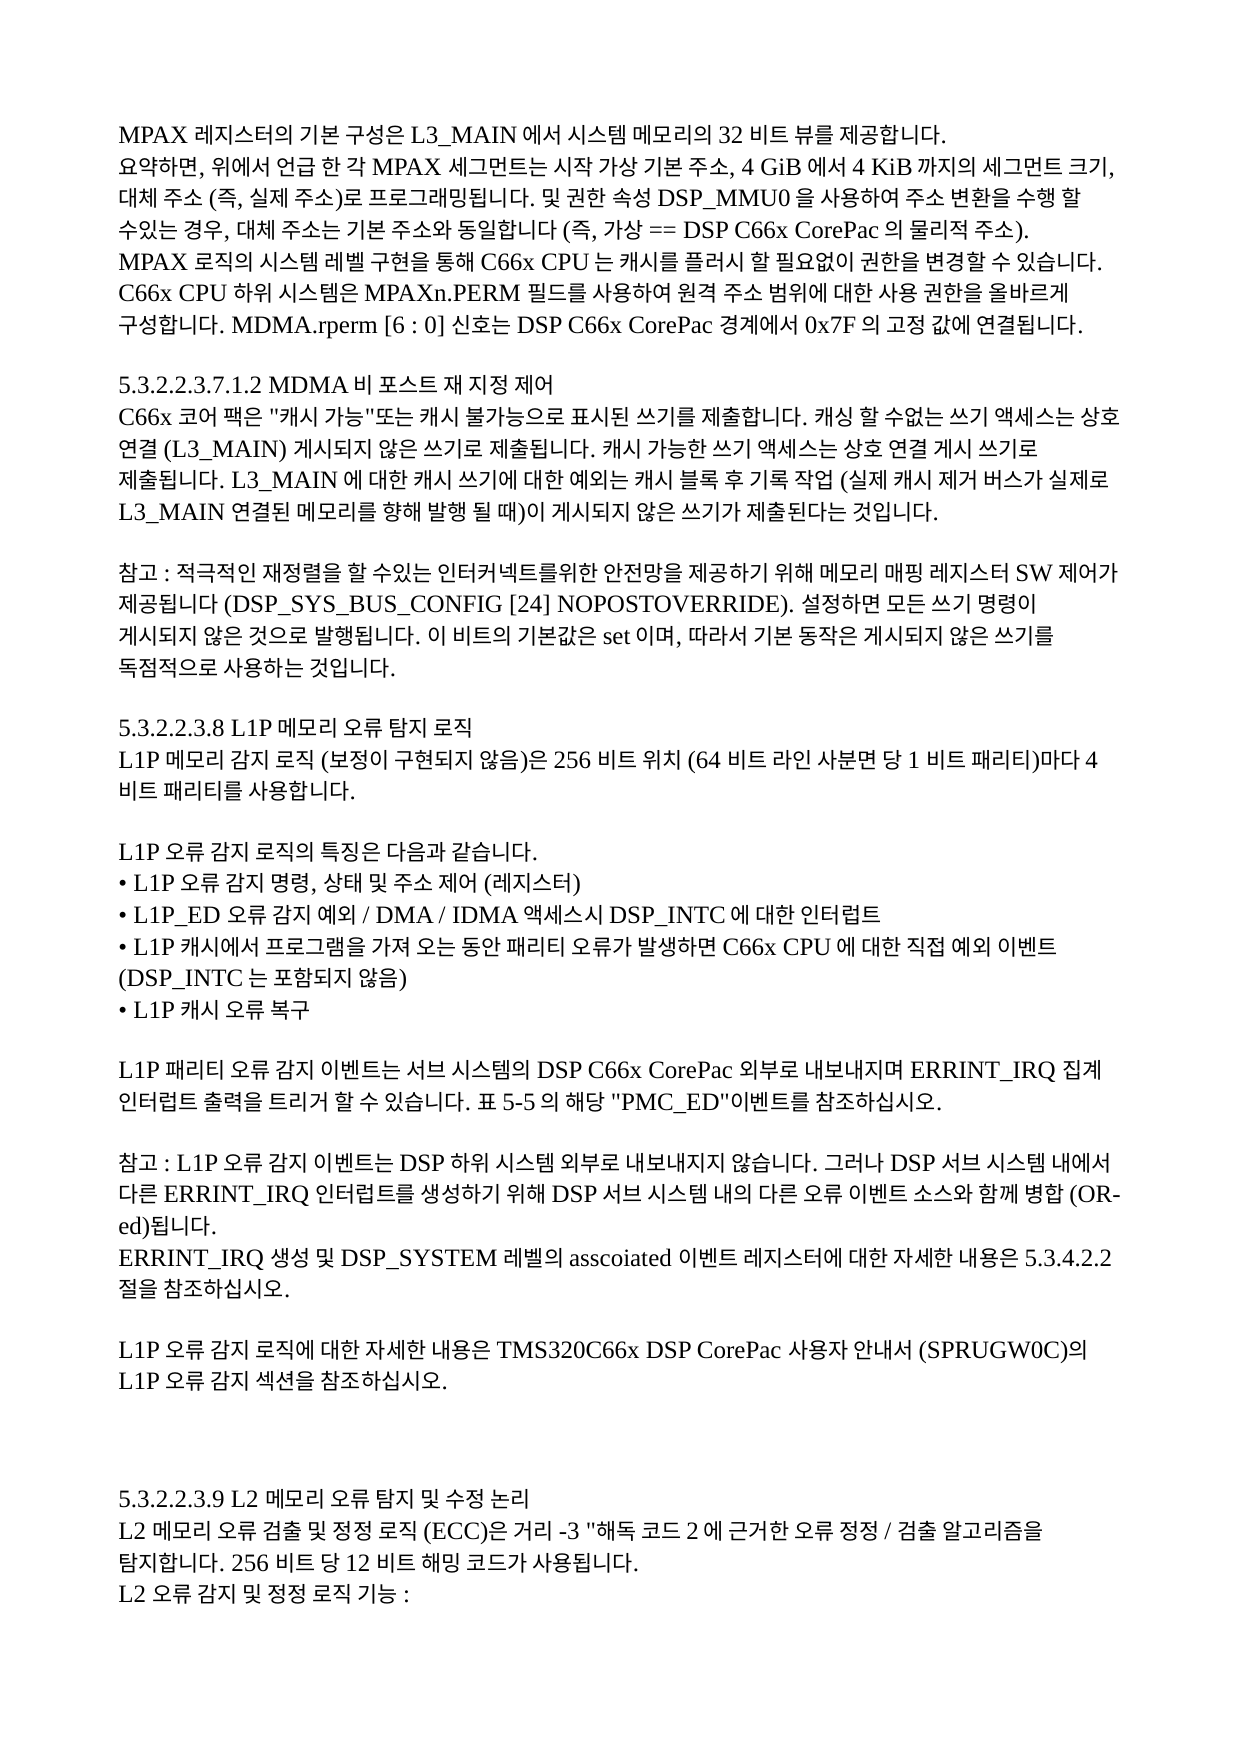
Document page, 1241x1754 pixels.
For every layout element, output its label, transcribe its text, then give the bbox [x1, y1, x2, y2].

text ERRINT_IRQ 생성 및 DSP_SYSTEM 레벨의 asscoiated 이벤트 레지스터에 대한 자세한 내용은 5.3.4.2.2 절을 참조하십시오. [118, 1241, 1122, 1304]
text L1P 메모리 감지 로직 (보정이 구현되지 않음)은 256 비트 위치 (64 비트 라인 사분면 당 1 비트 패리티)마다 4 비트 패리티를 사용합니다. [118, 743, 1122, 806]
text C66x CPU 하위 시스템은 MPAXn.PERM 필드를 사용하여 원격 주소 범위에 대한 사용 권한을 올바르게 구성합니다. MDMA.rperm [6 : 0] 신호는 DSP C66x CorePac 경계에서 0x7F의 고정 값에 연결됩니다. [118, 276, 1122, 340]
text 5.3.2.2.3.7.1.2 MDMA 비 포스트 재 지정 제어 [118, 368, 1122, 400]
text L1P 오류 감지 로직의 특징은 다음과 같습니다. [118, 835, 1122, 866]
text 요약하면, 위에서 언급 한 각 MPAX 세그먼트는 시작 가상 기본 주소, 4 GiB에서 4 KiB까지의 세그먼트 크기, 대체 주소 (즉, 실제 주소)로 프로그래밍됩니다. 및 권한 속성 DSP_MMU0을 사용하여 주소 변환을 수행 할 수있는 경우, 대체 주소는 기본 주소와 동일합니다 (즉, 가상 == DSP C66x CorePac의 물리적 주소). [118, 150, 1122, 245]
text L1P 오류 감지 로직에 대한 자세한 내용은 TMS320C66x DSP CorePac 사용자 안내서 (SPRUGW0C)의 L1P 오류 감지 섹션을 참조하십시오. [118, 1333, 1122, 1396]
text • L1P 캐시에서 프로그램을 가져 오는 동안 패리티 오류가 발생하면 C66x CPU에 대한 직접 예외 이벤트 (DSP_INTC는 포함되지 않음) [118, 930, 1122, 993]
text • L1P 오류 감지 명령, 상태 및 주소 제어 (레지스터) [118, 866, 1122, 898]
text L1P 패리티 오류 감지 이벤트는 서브 시스템의 DSP C66x CorePac 외부로 내보내지며 ERRINT_IRQ 집계 인터럽트 출력을 트리거 할 수 있습니다. 표 5-5의 해당 "PMC_ED"이벤트를 참조하십시오. [118, 1053, 1122, 1117]
text C66x 코어 팩은 "캐시 가능"또는 캐시 불가능으로 표시된 쓰기를 제출합니다. 캐싱 할 수없는 쓰기 액세스는 상호 연결 (L3_MAIN) 게시되지 않은 쓰기로 제출됩니다. 캐시 가능한 쓰기 액세스는 상호 연결 게시 쓰기로 제출됩니다. L3_MAIN에 대한 캐시 쓰기에 대한 예외는 캐시 블록 후 기록 작업 (실제 캐시 제거 버스가 실제로 L3_MAIN 연결된 메모리를 향해 발행 될 때)이 게시되지 않은 쓰기가 제출된다는 것입니다. [118, 400, 1122, 527]
text MPAX 로직의 시스템 레벨 구현을 통해 C66x CPU는 캐시를 플러시 할 필요없이 권한을 변경할 수 있습니다. [118, 245, 1122, 276]
text • L1P_ED 오류 감지 예외 / DMA / IDMA 액세스시 DSP_INTC에 대한 인터럽트 [118, 898, 1122, 930]
text L2 오류 감지 및 정정 로직 기능 : [118, 1577, 1122, 1609]
text MPAX 레지스터의 기본 구성은 L3_MAIN에서 시스템 메모리의 32 비트 뷰를 제공합니다. [118, 118, 1122, 150]
text • L1P 캐시 오류 복구 [118, 993, 1122, 1025]
text 5.3.2.2.3.9 L2 메모리 오류 탐지 및 수정 논리 [118, 1482, 1122, 1514]
text 참고 : 적극적인 재정렬을 할 수있는 인터커넥트를위한 안전망을 제공하기 위해 메모리 매핑 레지스터 SW 제어가 제공됩니다 (DSP_SYS_BUS_CONFIG [24] NOPOSTOVERRIDE). 설정하면 모든 쓰기 명령이 게시되지 않은 것으로 발행됩니다. 이 비트의 기본값은 set이며, 따라서 기본 동작은 게시되지 않은 쓰기를 독점적으로 사용하는 것입니다. [118, 556, 1122, 682]
text 5.3.2.2.3.8 L1P 메모리 오류 탐지 로직 [118, 711, 1122, 743]
text L2 메모리 오류 검출 및 정정 로직 (ECC)은 거리 -3 "해독 코드 2에 근거한 오류 정정 / 검출 알고리즘을 탐지합니다. 256 비트 당 12 비트 해밍 코드가 사용됩니다. [118, 1514, 1122, 1577]
text 참고 : L1P 오류 감지 이벤트는 DSP 하위 시스템 외부로 내보내지지 않습니다. 그러나 DSP 서브 시스템 내에서 다른 ERRINT_IRQ 인터럽트를 생성하기 위해 DSP 서브 시스템 내의 다른 오류 이벤트 소스와 함께 병합 (OR-ed)됩니다. [118, 1146, 1122, 1241]
